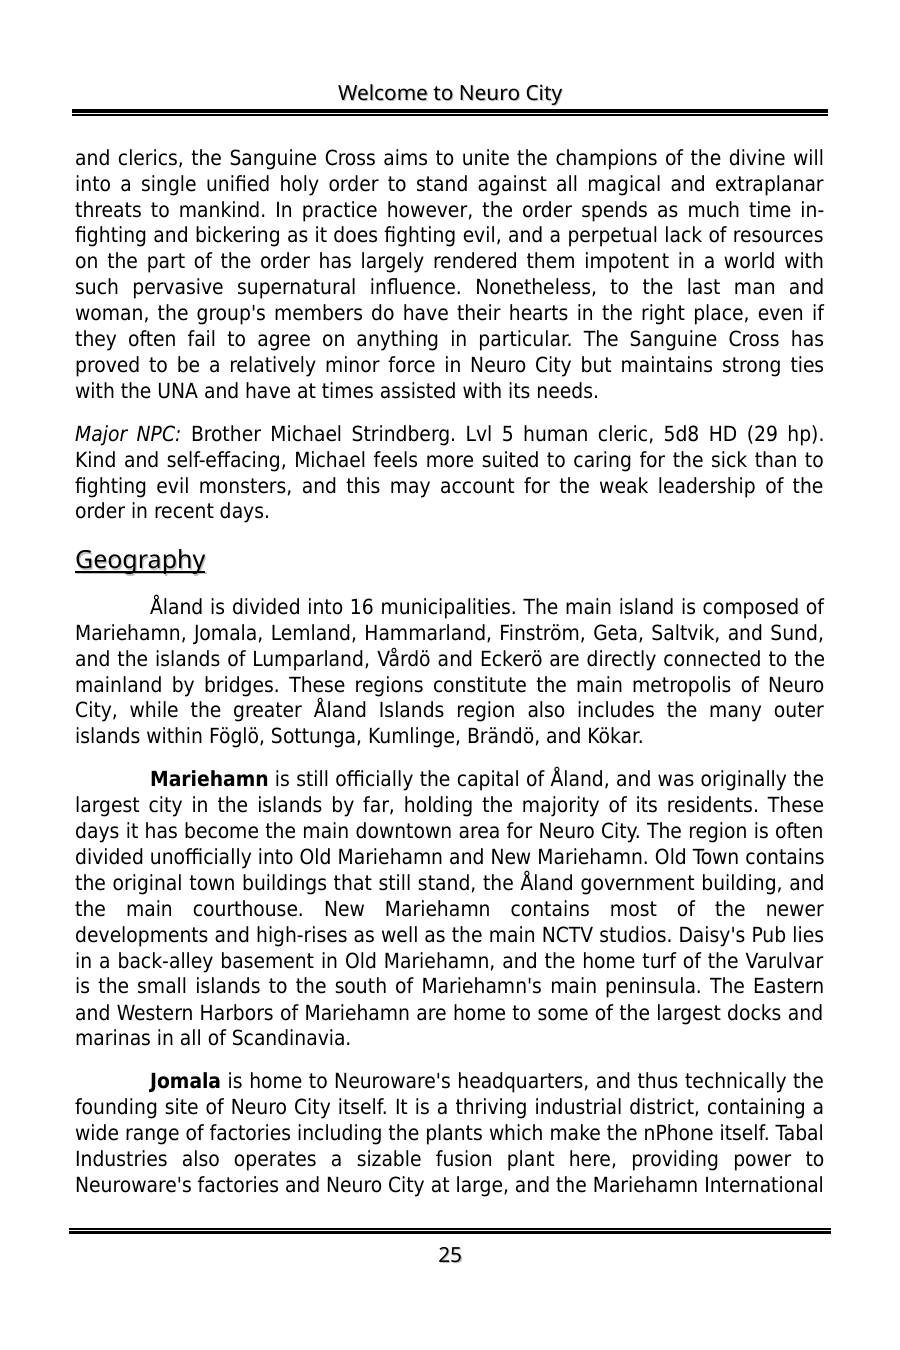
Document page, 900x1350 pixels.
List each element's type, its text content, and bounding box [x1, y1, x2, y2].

text Major NPC: Brother Michael Strindberg. Lvl 5 human cleric, 5d8 HD (29 hp). Kind and self-effacing, Michael feels more suited to caring for the sick than to fighting evil monsters, and this may account for the weak leadership of the order in recent days. [75, 422, 825, 524]
subtitle Geography [75, 542, 825, 576]
text Jomala is home to Neuroware's headquarters, and thus technically the founding site of Neuro City itself. It is a thriving industrial district, containing a wide range of factories including the plants which make the nPhone itself. Tabal Industries also operates a sizable fusion plant here, providing power to Neuroware's factories and Neuro City at large, and the Mariehamn International [75, 1069, 825, 1197]
text Åland is divided into 16 municipalities. The main island is composed of Mariehamn, Jomala, Lemland, Hammarland, Finström, Geta, Saltvik, and Sund, and the islands of Lumparland, Vårdö and Eckerö are directly connected to the mainland by bridges. These regions constitute the main metropolis of Neuro City, while the greater Åland Islands region also includes the many outer islands within Föglö, Sottunga, Kumlinge, Brändö, and Kökar. [75, 595, 825, 749]
text Mariehamn is still officially the capital of Åland, and was originally the largest city in the islands by far, holding the majority of its residents. These days it has become the main downtown area for Neuro City. The region is often divided unofficially into Old Mariehamn and New Mariehamn. Old Town contains the original town buildings that still stand, the Åland government building, and the main courthouse. New Mariehamn contains most of the newer developments and high-rises as well as the main NCTV studios. Daisy's Pub lies in a back-alley basement in Old Mariehamn, and the home turf of the Varulvar is the small islands to the south of Mariehamn's main peninsula. The Eastern and Western Harbors of Mariehamn are home to some of the largest docks and marinas in all of Scandinavia. [75, 767, 825, 1051]
text and clerics, the Sanguine Cross aims to unite the champions of the divine will into a single unified holy order to stand against all magical and extraplanar threats to mankind. In practice however, the order spends as much time in-fighting and bickering as it does fighting evil, and a perpetual lack of resources on the part of the order has largely rendered them impotent in a world with such pervasive supernatural influence. Nonetheless, to the last man and woman, the group's members do have their hearts in the right place, even if they often fail to agree on anything in particular. The Sanguine Cross has proved to be a relatively minor force in Neuro City but maintains strong ties with the UNA and have at times assisted with its needs. [75, 146, 825, 403]
